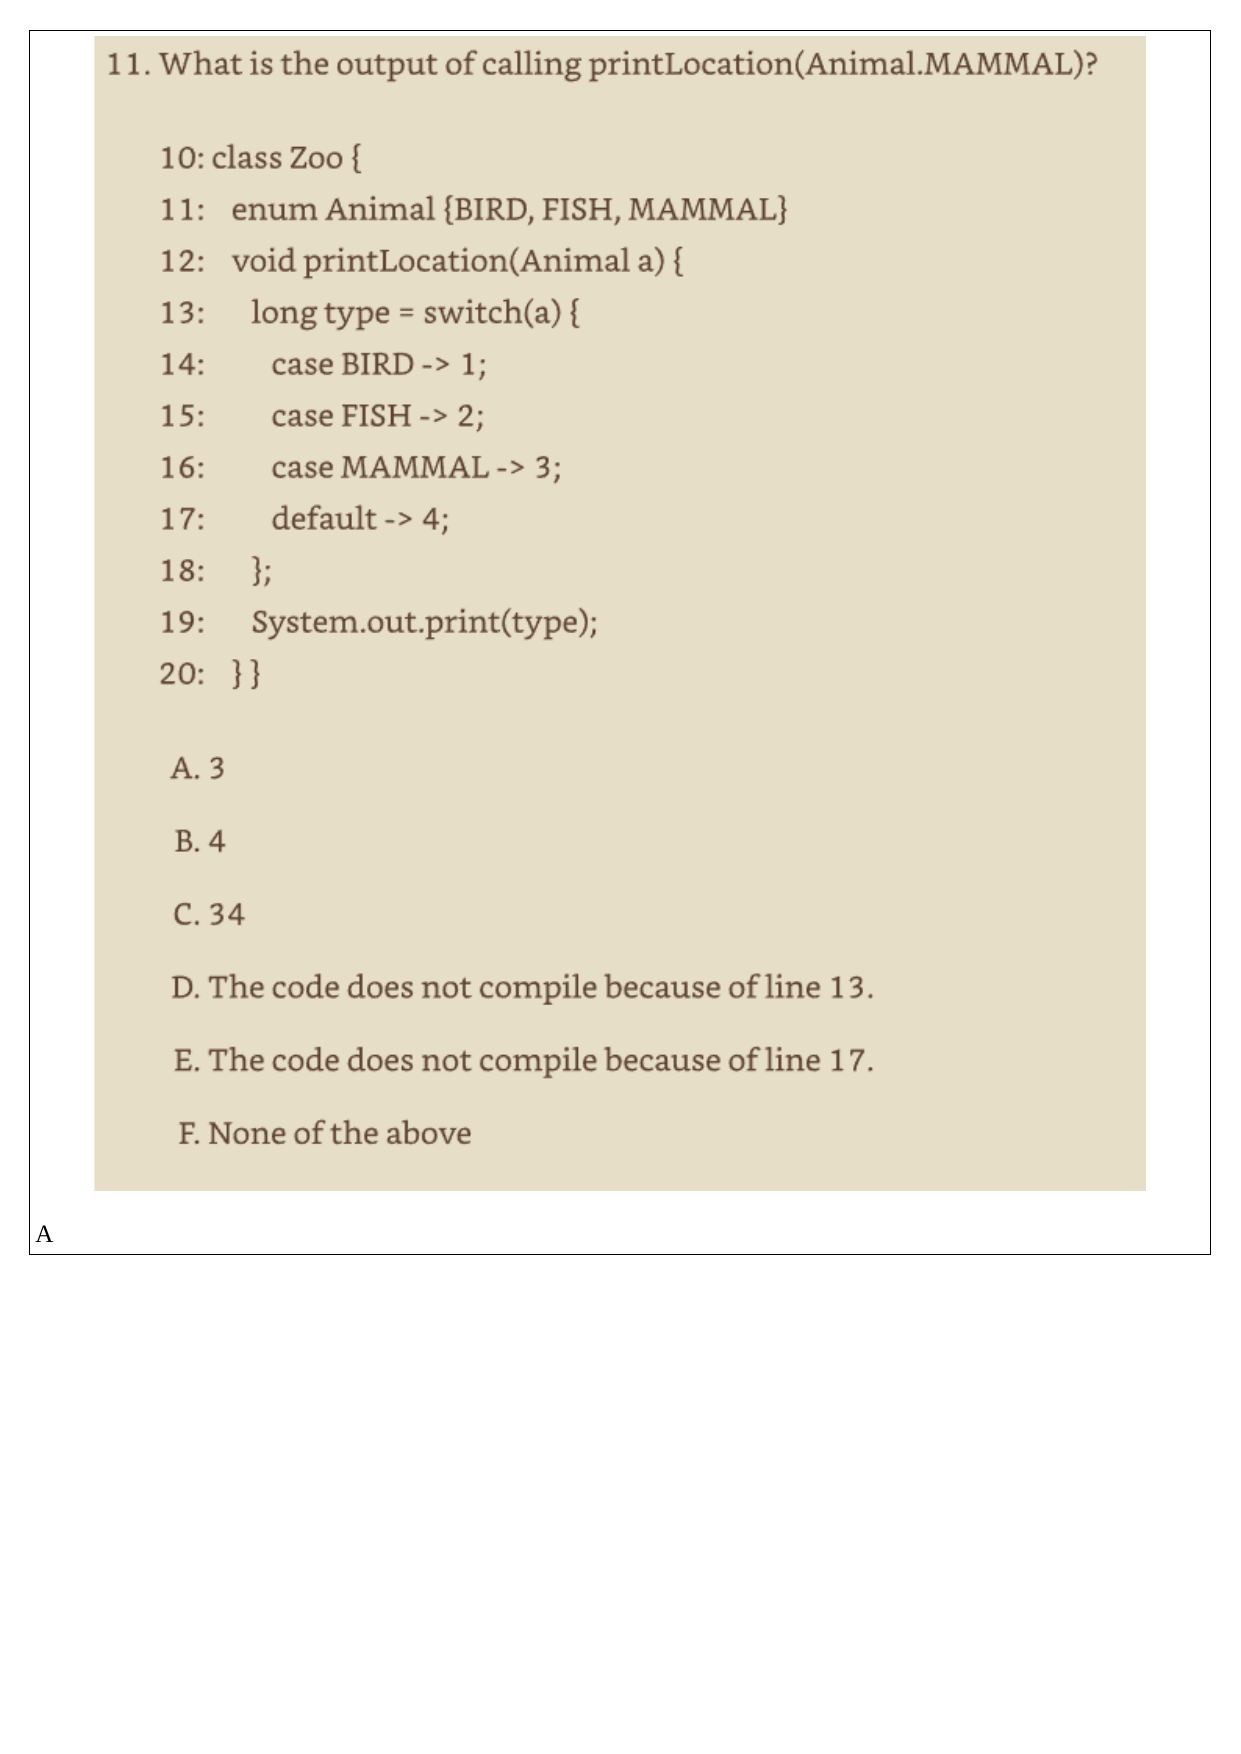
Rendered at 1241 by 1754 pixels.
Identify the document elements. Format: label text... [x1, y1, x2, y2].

table_cell A [30, 31, 1210, 1254]
picture [94, 36, 1146, 1191]
